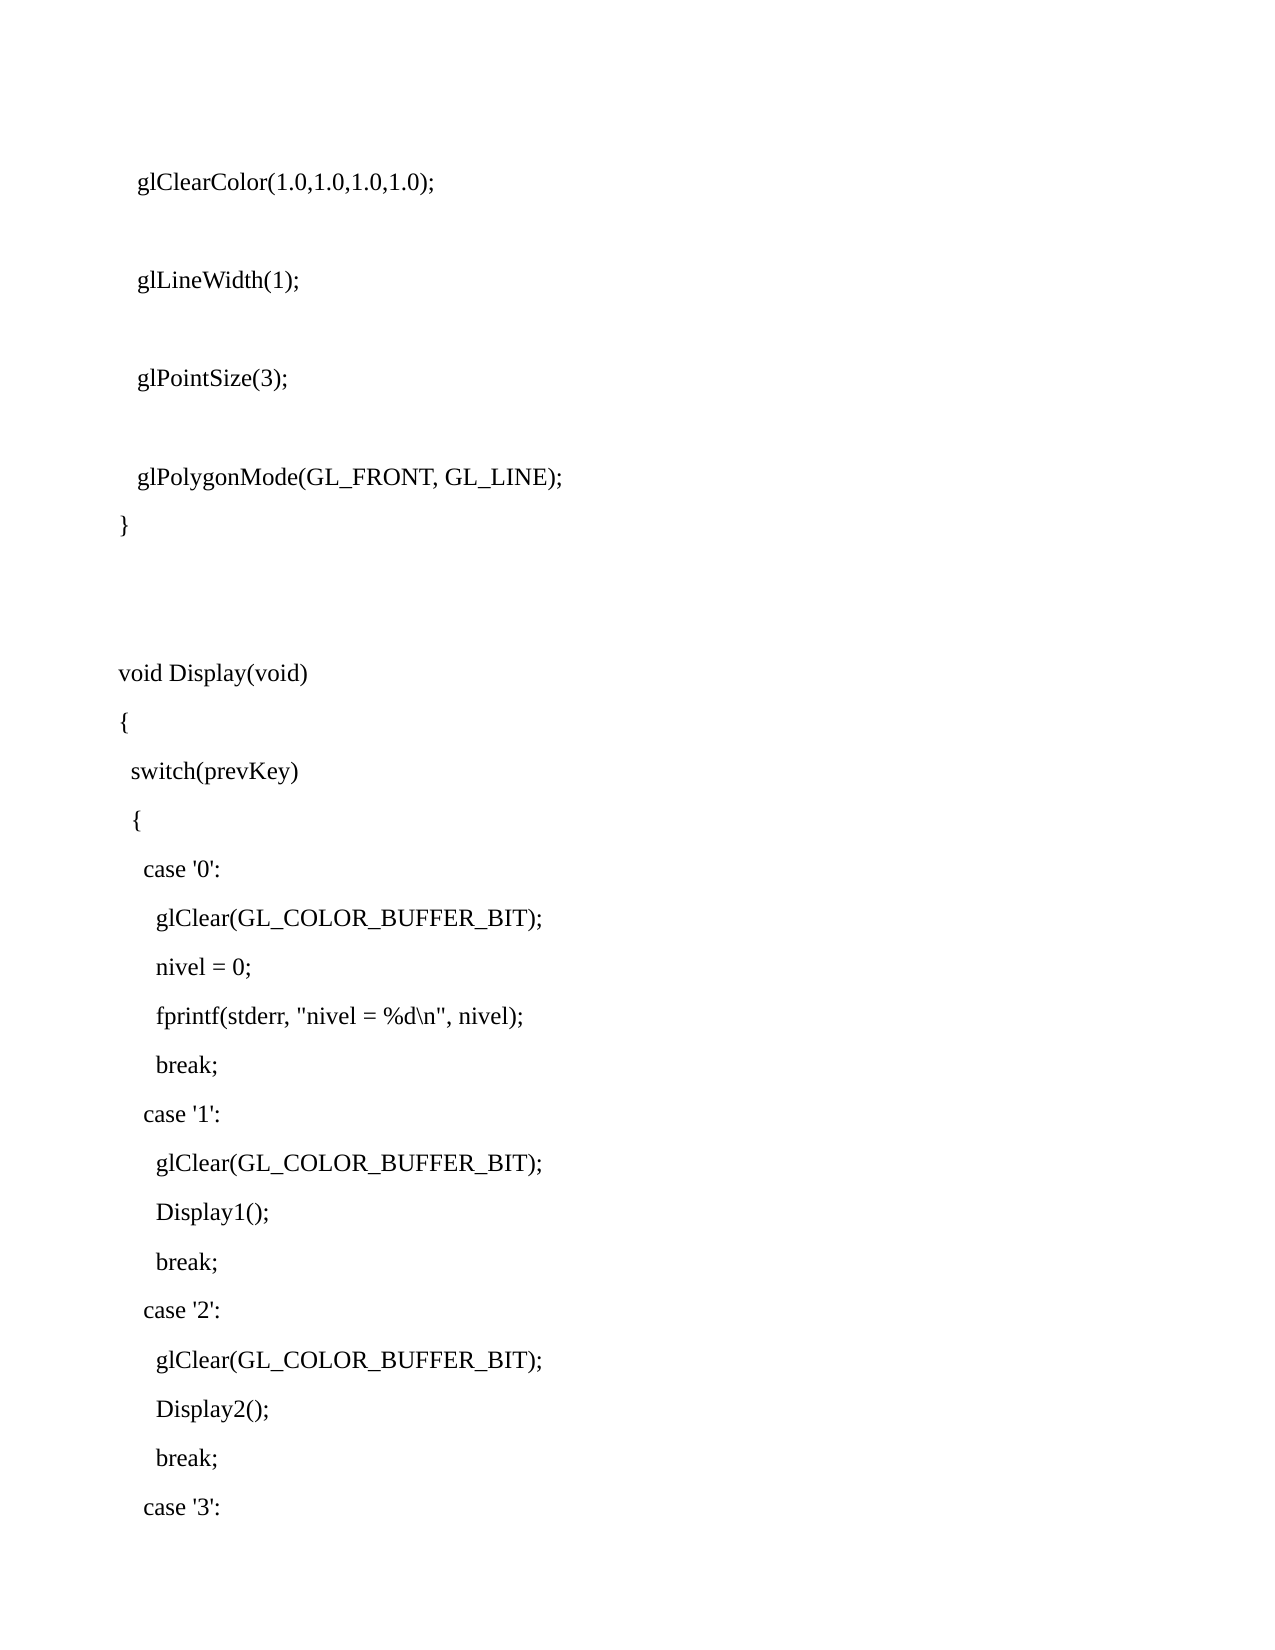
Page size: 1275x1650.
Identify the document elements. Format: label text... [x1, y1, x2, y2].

text break; [118, 1443, 1157, 1472]
text nivel = 0; [118, 952, 1157, 981]
text } [118, 511, 1157, 539]
text glPointSize(3); [118, 363, 1157, 392]
text glClear(GL_COLOR_BUFFER_BIT); [118, 903, 1157, 932]
text case '1': [118, 1099, 1157, 1128]
text glPolygonMode(GL_FRONT, GL_LINE); [118, 462, 1157, 490]
text switch(prevKey) [118, 756, 1157, 785]
text break; [118, 1247, 1157, 1275]
text break; [118, 1050, 1157, 1079]
text Display1(); [118, 1197, 1157, 1226]
text case '2': [118, 1296, 1157, 1324]
text fprintf(stderr, "nivel = %d\n", nivel); [118, 1001, 1157, 1030]
text { [118, 707, 1157, 736]
text case '3': [118, 1492, 1157, 1521]
text void Display(void) [118, 658, 1157, 687]
text glLineWidth(1); [118, 265, 1157, 294]
text glClearColor(1.0,1.0,1.0,1.0); [118, 167, 1157, 196]
text { [118, 805, 1157, 834]
text glClear(GL_COLOR_BUFFER_BIT); [118, 1345, 1157, 1373]
text Display2(); [118, 1394, 1157, 1422]
text glClear(GL_COLOR_BUFFER_BIT); [118, 1148, 1157, 1177]
text case '0': [118, 854, 1157, 883]
